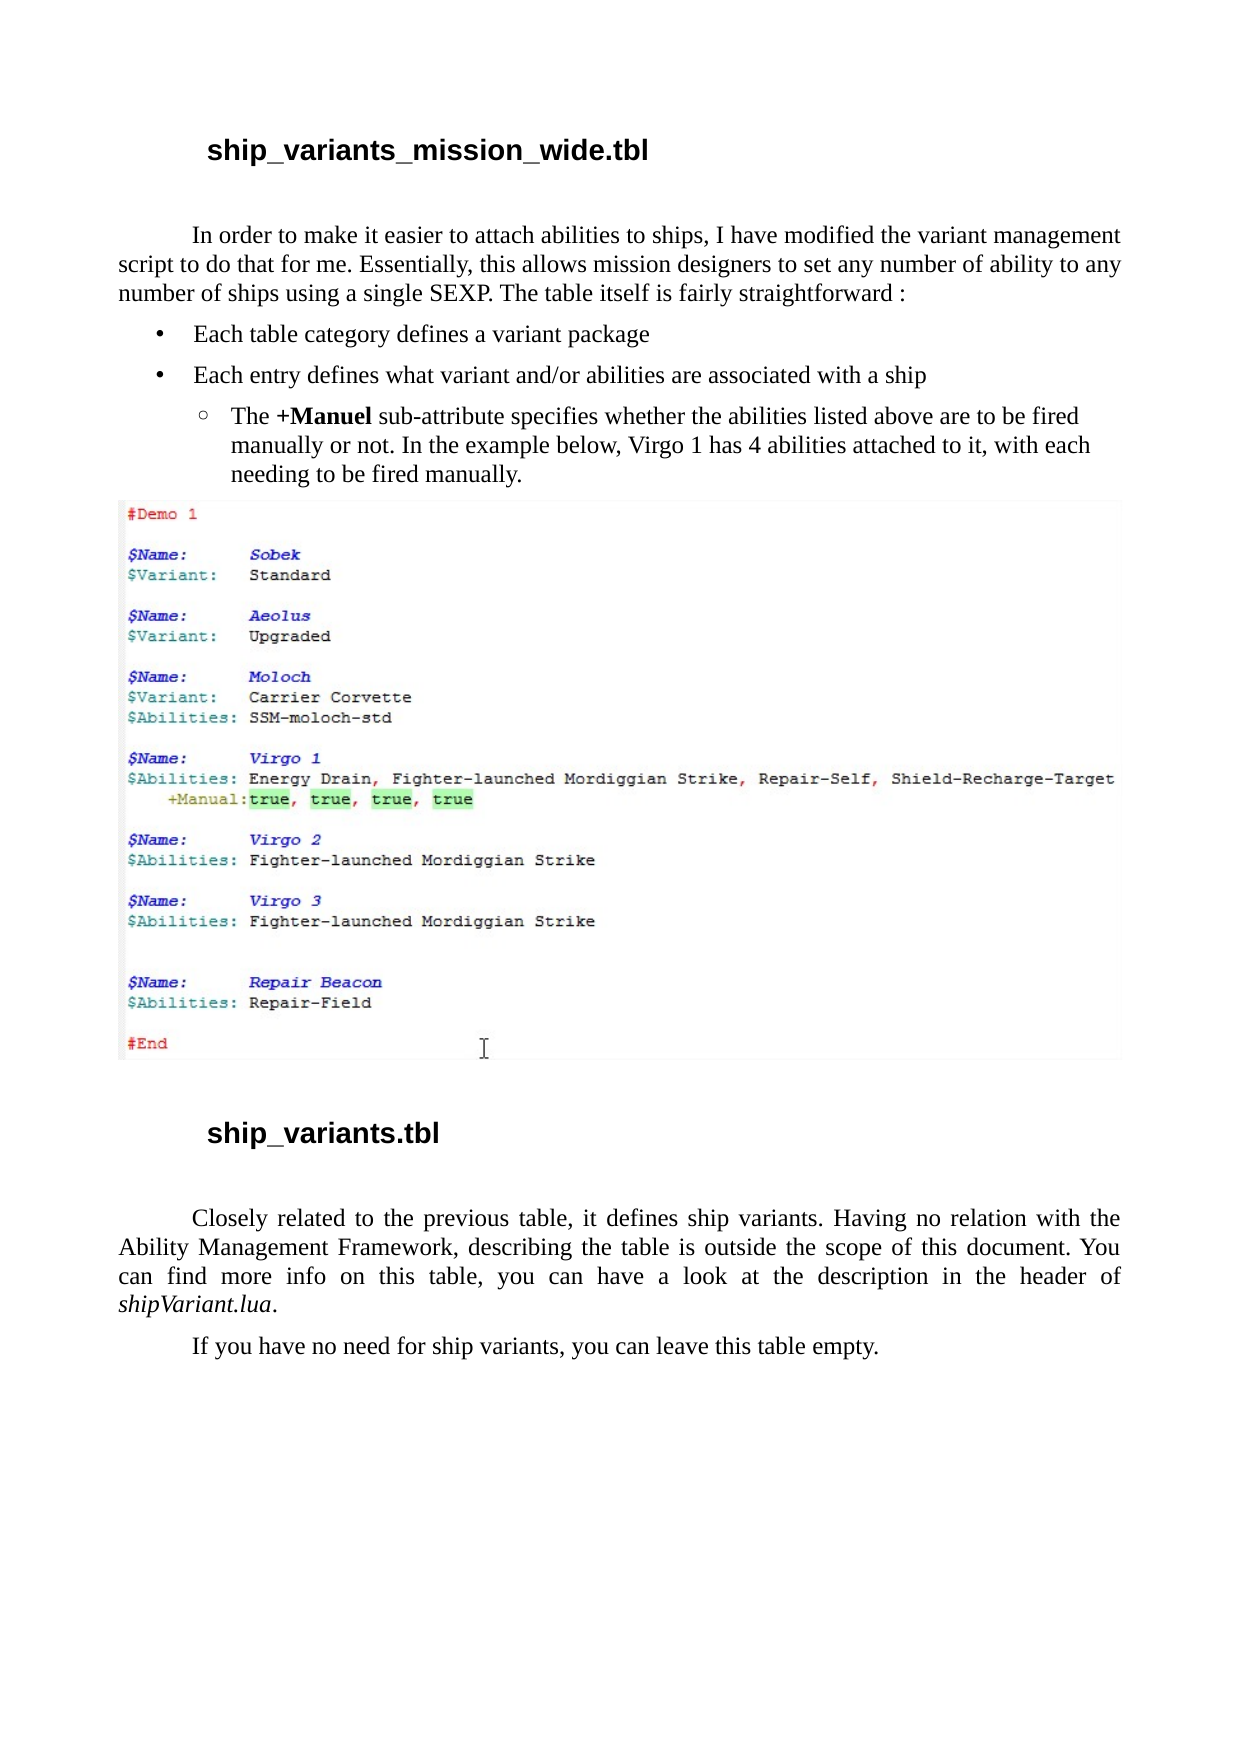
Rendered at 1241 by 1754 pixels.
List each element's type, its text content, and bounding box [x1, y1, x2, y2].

list The +Manuel sub-attribute specifies whether the abilities listed above are to be fired manually or not. In the example below, Virgo 1 has 4 abilities attached to it, with each needing to be fired manually. [193, 401, 1122, 488]
text If you have no need for ship variants, you can leave this table empty. [118, 1331, 1122, 1359]
list Each table category defines a variant package [156, 319, 1122, 348]
list Each entry defines what variant and/or abilities are associated with a ship [156, 360, 1122, 389]
subtitle ship_variants.tbl [207, 1116, 1122, 1149]
text Closely related to the previous table, it defines ship variants. Having no relation with the Ability Management Framework, describing the table is outside the scope of this document. You can find more info on this table, you can have a look at the description in the header of shipVariant.lua. [118, 1203, 1122, 1318]
subtitle ship_variants_mission_wide.tbl [207, 133, 1122, 166]
picture [118, 500, 1123, 1060]
text In order to make it easier to attach abilities to ships, I have modified the variant management script to do that for me. Essentially, this allows mission designers to set any number of ability to any number of ships using a single SEXP. The table itself is fairly straightforward : [118, 220, 1122, 306]
